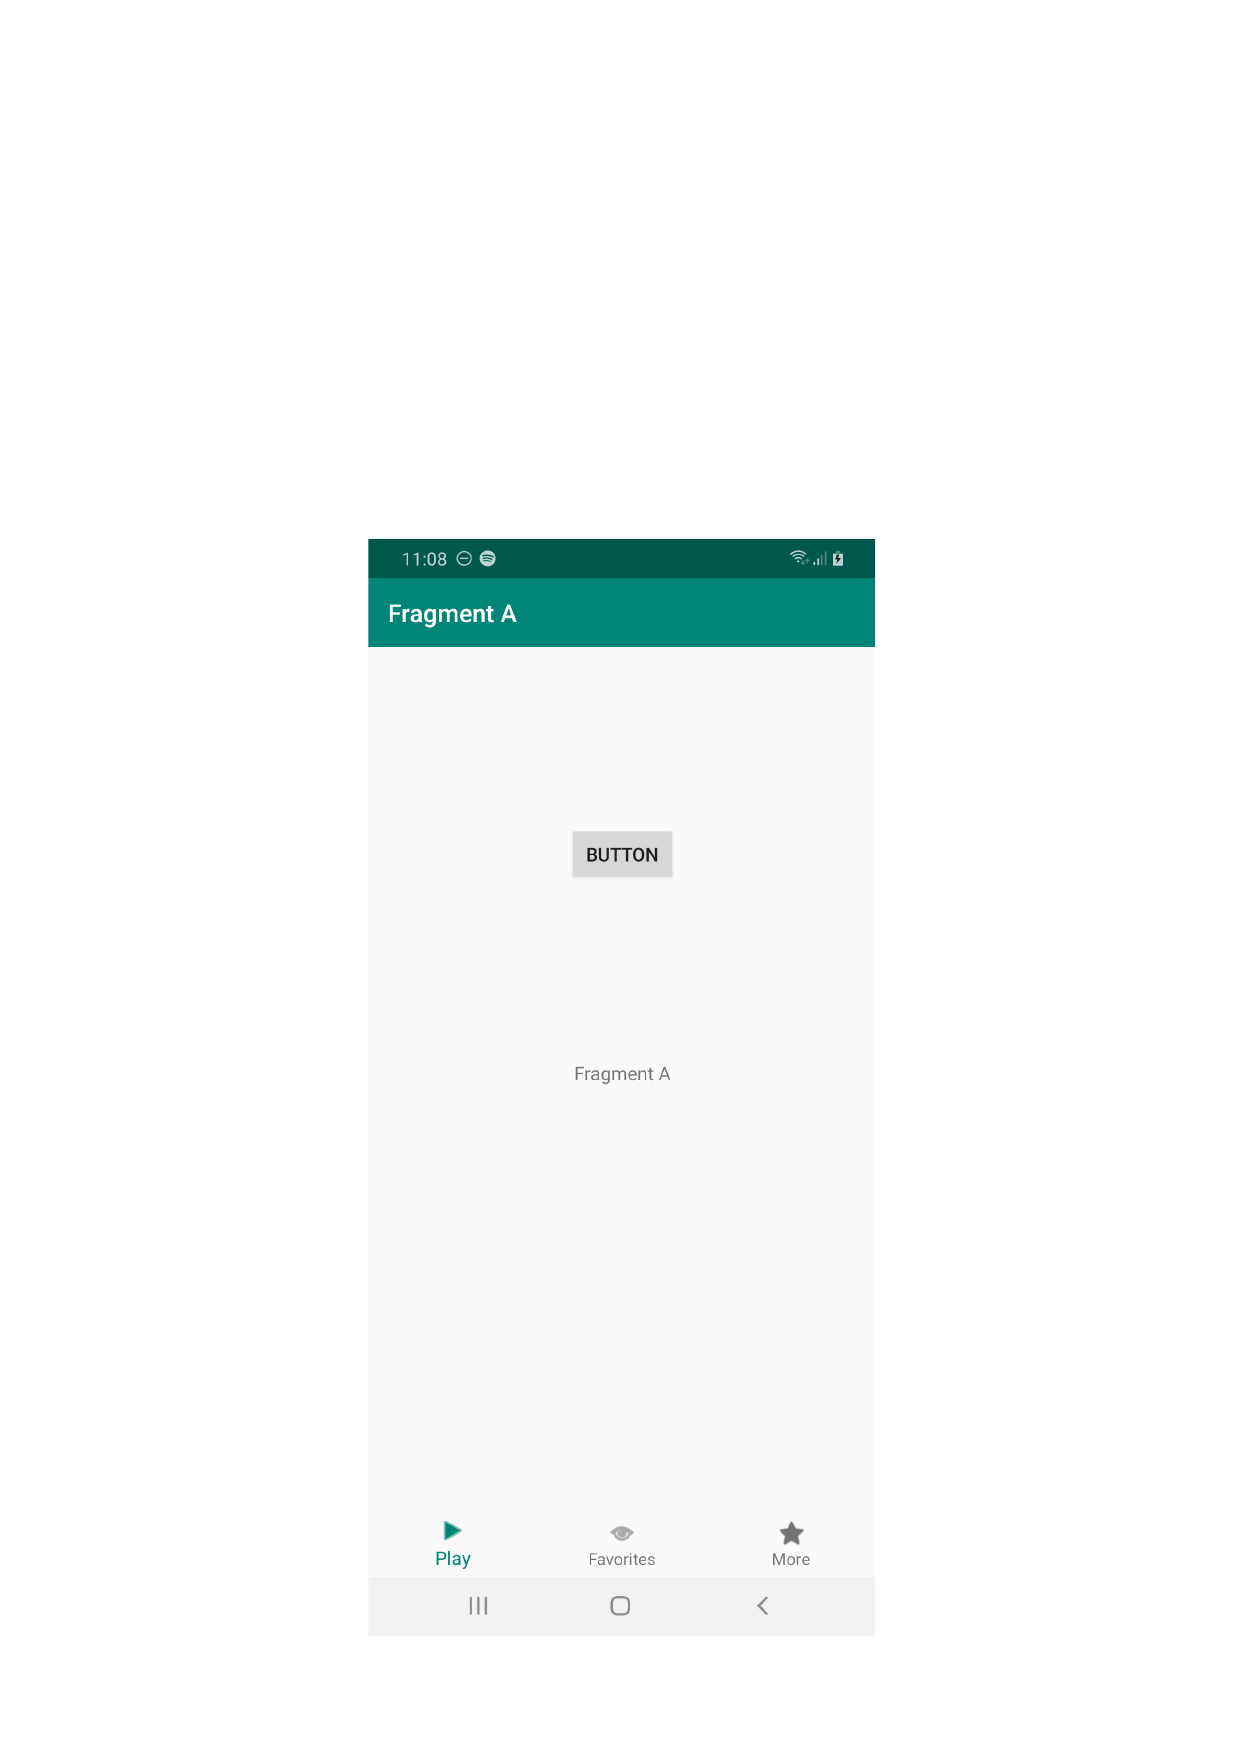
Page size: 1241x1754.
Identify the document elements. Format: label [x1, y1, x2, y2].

picture [368, 539, 876, 1636]
